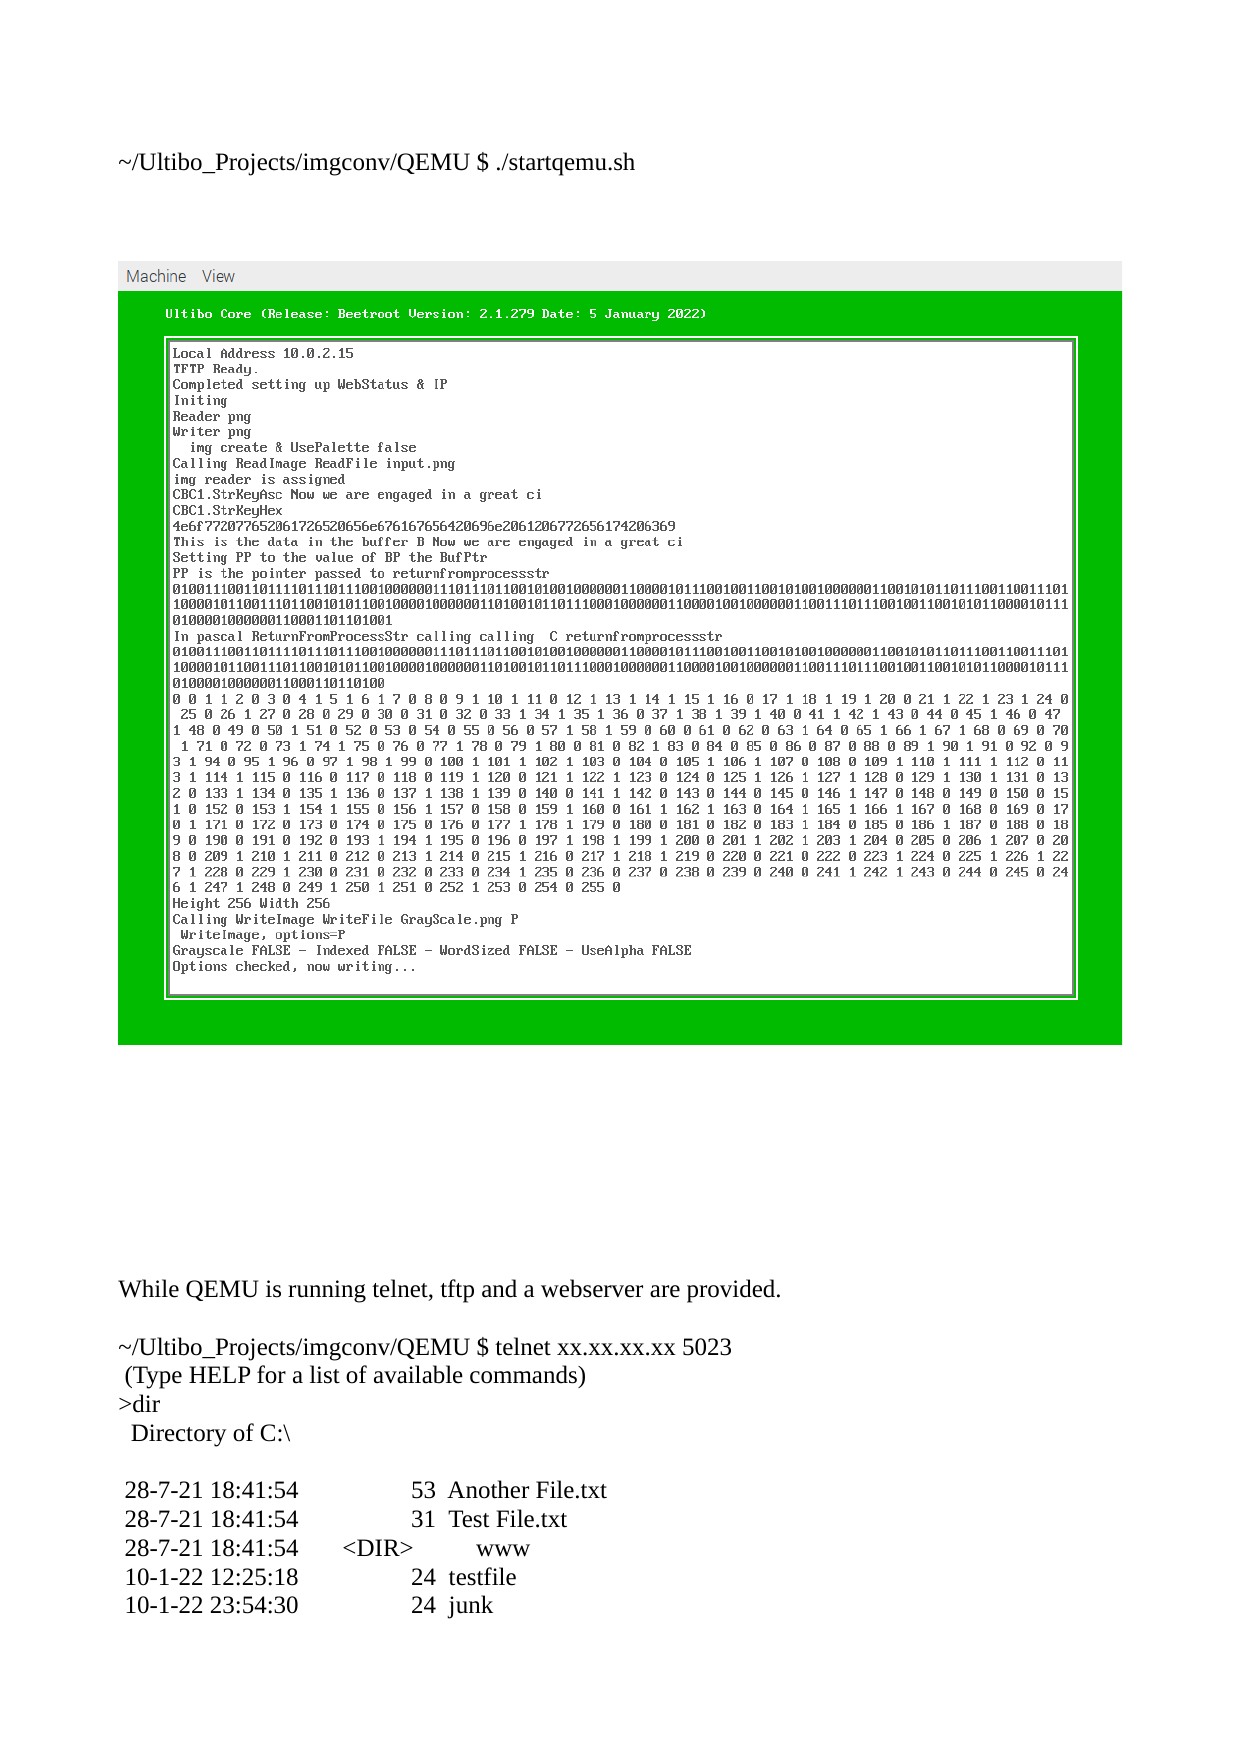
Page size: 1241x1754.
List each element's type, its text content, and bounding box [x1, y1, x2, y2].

text 28-7-21 18:41:54 53 Another File.txt [118, 1475, 1122, 1504]
text ~/Ultibo_Projects/imgconv/QEMU $ telnet xx.xx.xx.xx 5023 [118, 1332, 1122, 1360]
text 28-7-21 18:41:54 31 Test File.txt [118, 1504, 1122, 1533]
text While QEMU is running telnet, tftp and a webserver are provided. [118, 1274, 1122, 1303]
text 10-1-22 12:25:18 24 testfile [118, 1562, 1122, 1590]
text Directory of C:\ [118, 1418, 1122, 1447]
text ~/Ultibo_Projects/imgconv/QEMU $ ./startqemu.sh [118, 147, 1122, 176]
text (Type HELP for a list of available commands) [118, 1360, 1122, 1389]
text >dir [118, 1389, 1122, 1418]
text 28-7-21 18:41:54 <DIR> www [118, 1533, 1122, 1562]
text 10-1-22 23:54:30 24 junk [118, 1590, 1122, 1619]
picture [118, 261, 1123, 1045]
